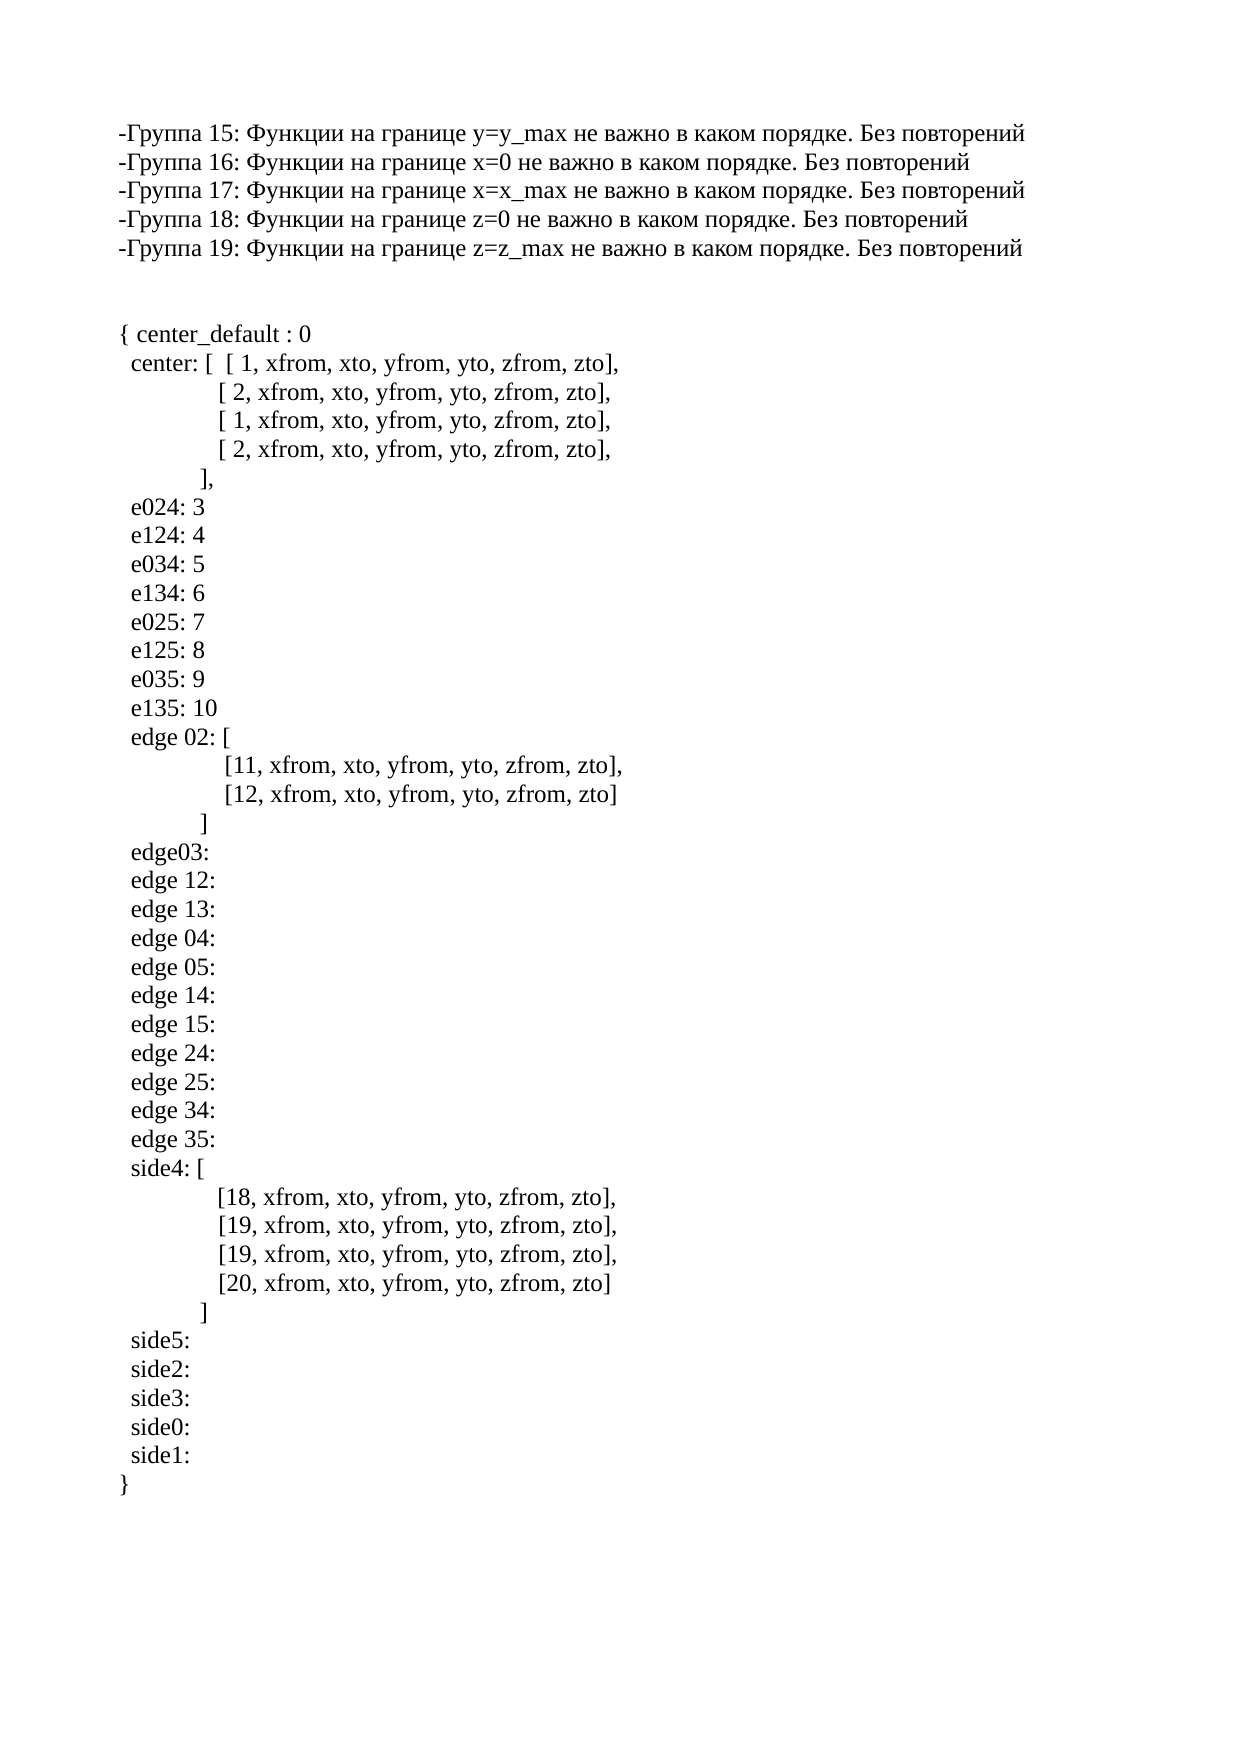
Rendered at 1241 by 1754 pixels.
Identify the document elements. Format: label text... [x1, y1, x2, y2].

text [20, xfrom, xto, yfrom, yto, zfrom, zto] [118, 1268, 1122, 1297]
text side5: [118, 1326, 1122, 1354]
text [ 2, xfrom, xto, yfrom, yto, zfrom, zto], [118, 434, 1122, 463]
text edge03: [118, 837, 1122, 866]
text edge 15: [118, 1009, 1122, 1038]
text side2: [118, 1354, 1122, 1383]
text e034: 5 [118, 549, 1122, 578]
text [11, xfrom, xto, yfrom, yto, zfrom, zto], [118, 751, 1122, 779]
text center: [ [ 1, xfrom, xto, yfrom, yto, zfrom, zto], [118, 348, 1122, 377]
text [19, xfrom, xto, yfrom, yto, zfrom, zto], [118, 1211, 1122, 1239]
text edge 34: [118, 1096, 1122, 1124]
text ], [118, 463, 1122, 492]
text e025: 7 [118, 607, 1122, 636]
text -Группа 16: Функции на границе x=0 не важно в каком порядке. Без повторений [118, 147, 1122, 176]
text -Группа 17: Функции на границе x=x_max не важно в каком порядке. Без повторений [118, 176, 1122, 204]
text edge 25: [118, 1067, 1122, 1096]
text side1: [118, 1441, 1122, 1469]
text e035: 9 [118, 664, 1122, 693]
text [ 1, xfrom, xto, yfrom, yto, zfrom, zto], [118, 406, 1122, 434]
text ] [118, 808, 1122, 837]
text edge 12: [118, 866, 1122, 894]
text side3: [118, 1383, 1122, 1412]
text edge 35: [118, 1124, 1122, 1153]
text -Группа 18: Функции на границе z=0 не важно в каком порядке. Без повторений [118, 204, 1122, 233]
text e135: 10 [118, 693, 1122, 722]
text edge 04: [118, 923, 1122, 952]
text -Группа 19: Функции на границе z=z_max не важно в каком порядке. Без повторений [118, 233, 1122, 262]
text side0: [118, 1412, 1122, 1441]
text [19, xfrom, xto, yfrom, yto, zfrom, zto], [118, 1239, 1122, 1268]
text edge 02: [ [118, 722, 1122, 751]
text ] [118, 1297, 1122, 1326]
text side4: [ [118, 1153, 1122, 1182]
text } [118, 1469, 1122, 1498]
text [18, xfrom, xto, yfrom, yto, zfrom, zto], [118, 1182, 1122, 1211]
text e024: 3 [118, 492, 1122, 521]
text [ 2, xfrom, xto, yfrom, yto, zfrom, zto], [118, 377, 1122, 406]
text -Группа 15: Функции на границе y=y_max не важно в каком порядке. Без повторений [118, 118, 1122, 147]
text e125: 8 [118, 636, 1122, 664]
text e134: 6 [118, 578, 1122, 607]
text edge 13: [118, 894, 1122, 923]
text edge 14: [118, 981, 1122, 1009]
text e124: 4 [118, 521, 1122, 549]
text edge 24: [118, 1038, 1122, 1067]
text { center_default : 0 [118, 319, 1122, 348]
text [12, xfrom, xto, yfrom, yto, zfrom, zto] [118, 779, 1122, 808]
text edge 05: [118, 952, 1122, 981]
